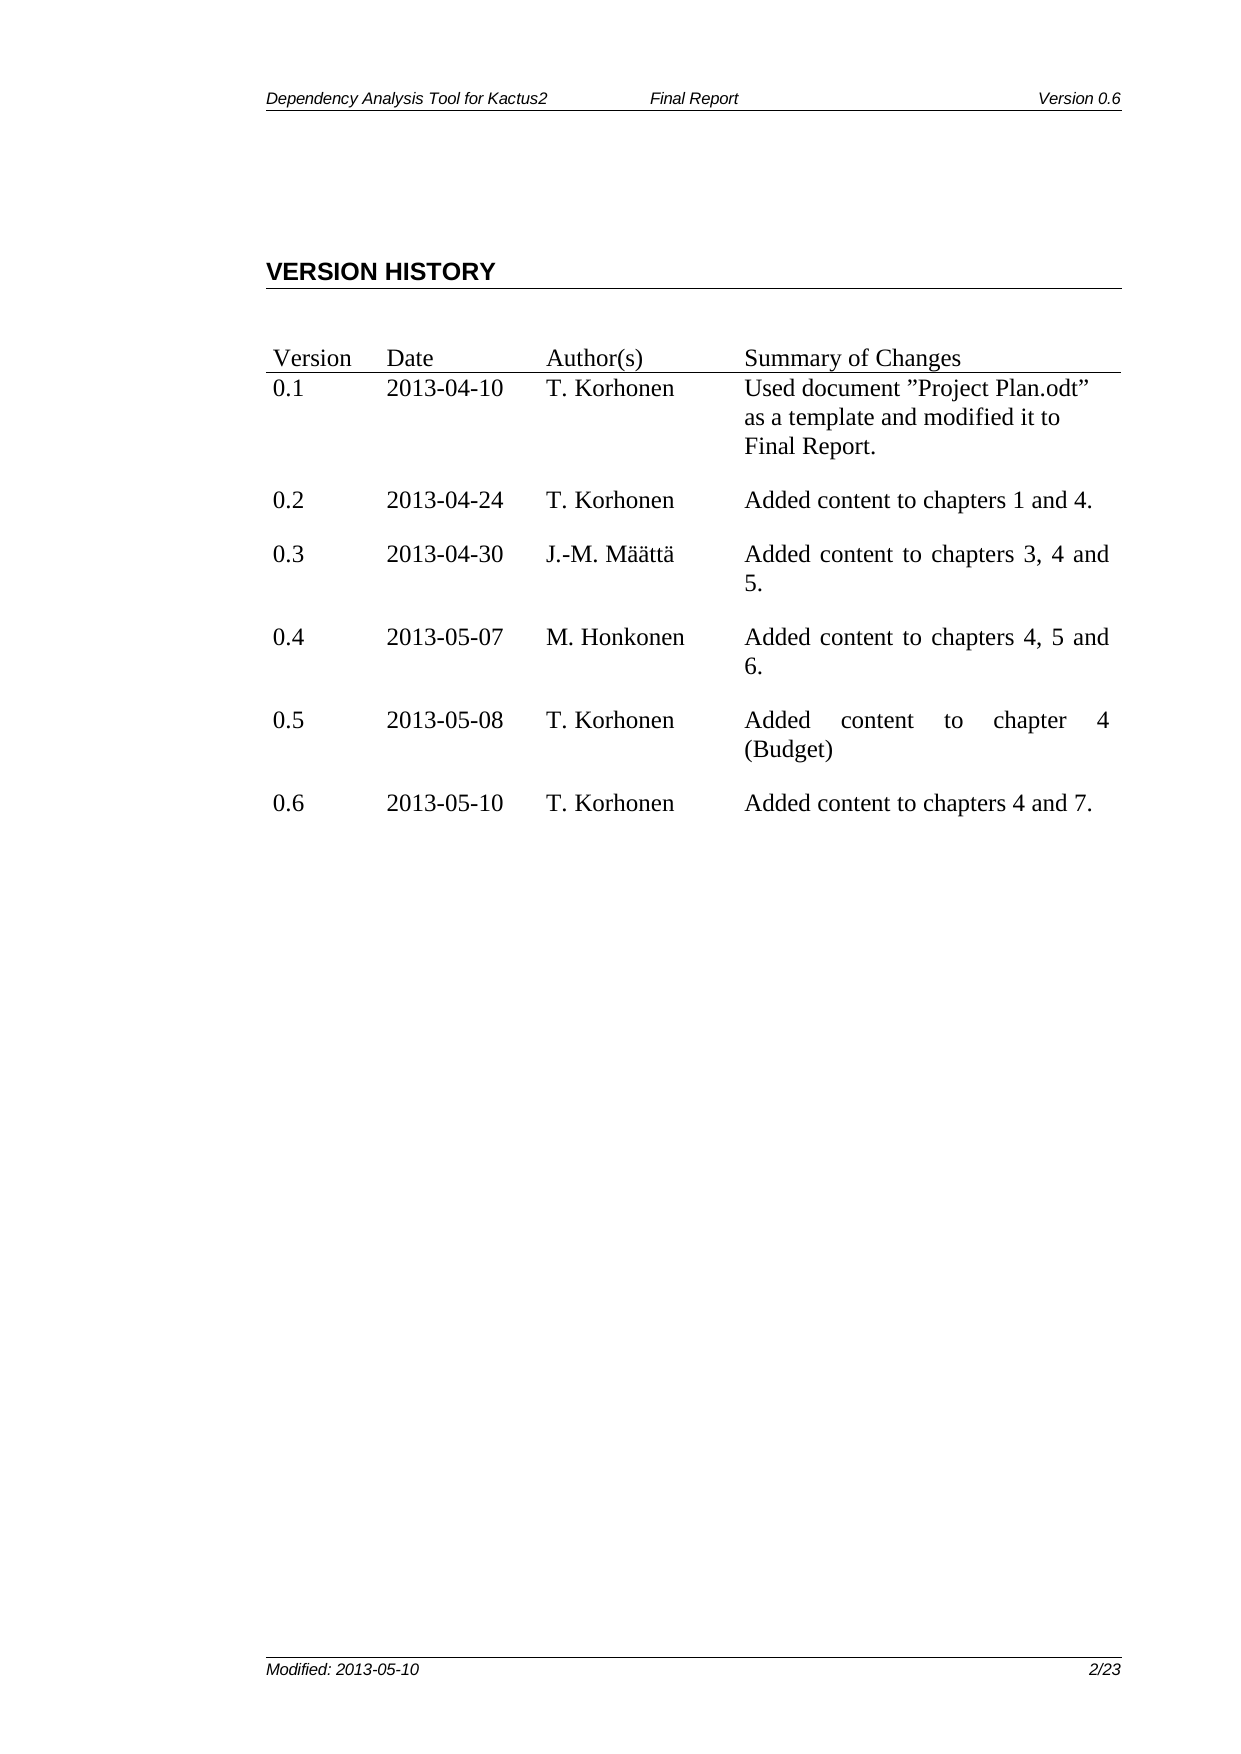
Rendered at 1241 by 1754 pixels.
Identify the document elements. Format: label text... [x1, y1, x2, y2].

table_cell 2013-04-30 [375, 539, 534, 622]
table_cell 2013-05-07 [375, 622, 534, 704]
table_header Version [266, 343, 375, 372]
table_cell T. Korhonen [535, 788, 733, 841]
table_cell 0.2 [266, 485, 375, 539]
table_cell 0.6 [266, 788, 375, 841]
table_cell Added content to chapters 1 and 4. [733, 485, 1121, 539]
table_cell M. Honkonen [535, 622, 733, 704]
table_cell 0.5 [266, 705, 375, 787]
table_cell J.-M. Määttä [535, 539, 733, 622]
table_cell 2013-04-24 [375, 485, 534, 539]
table_header Summary of Changes [733, 343, 1121, 372]
table_cell T. Korhonen [535, 485, 733, 539]
table_cell 2013-04-10 [375, 373, 534, 485]
list Version History [266, 257, 1122, 288]
table_cell 0.3 [266, 539, 375, 622]
table_cell Added content to chapters 3, 4 and 5. [733, 539, 1121, 622]
table_cell Used document ”Project Plan.odt” as a template and modified it to Final Report. [733, 373, 1121, 485]
table_cell 2013-05-08 [375, 705, 534, 787]
table_header Date [375, 343, 534, 372]
table_cell 2013-05-10 [375, 788, 534, 841]
table_cell 0.4 [266, 622, 375, 704]
table_cell 0.1 [266, 373, 375, 485]
table_cell T. Korhonen [535, 705, 733, 787]
table_cell Added content to chapter 4 (Budget) [733, 705, 1121, 787]
table_cell Added content to chapters 4, 5 and 6. [733, 622, 1121, 704]
table_header Author(s) [535, 343, 733, 372]
table_cell Added content to chapters 4 and 7. [733, 788, 1121, 841]
table_cell T. Korhonen [535, 373, 733, 485]
